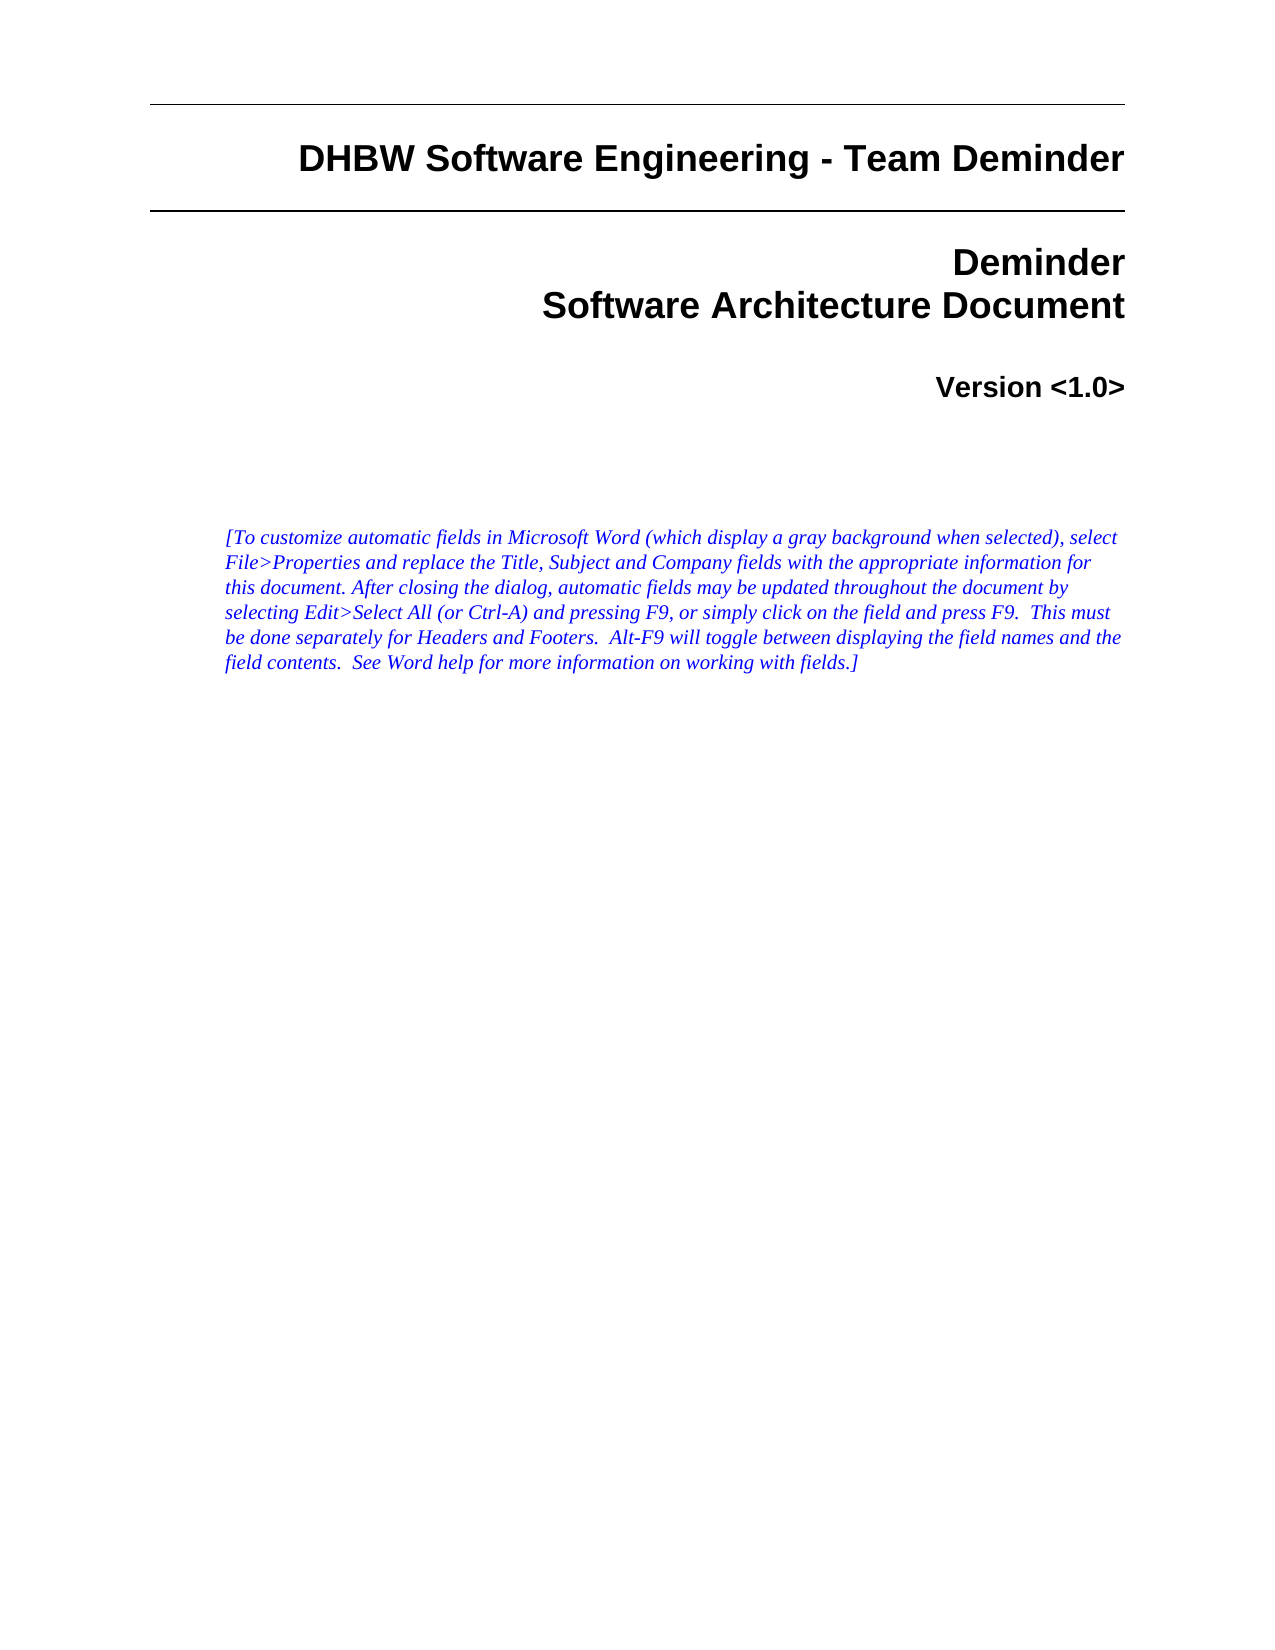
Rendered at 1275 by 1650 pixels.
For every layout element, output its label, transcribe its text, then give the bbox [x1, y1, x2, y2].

subtitle Deminder [150, 240, 1125, 283]
subtitle Version <1.0> [150, 370, 1125, 403]
subtitle Software Architecture Document [150, 283, 1125, 327]
text [To customize automatic fields in Microsoft Word (which display a gray background when selected), select File>Properties and replace the Title, Subject and Company fields with the appropriate information for this document. After closing the dialog, automatic fields may be updated throughout the document by selecting Edit>Select All (or Ctrl-A) and pressing F9, or simply click on the field and press F9. This must be done separately for Headers and Footers. Alt-F9 will toggle between displaying the field names and the field contents. See Word help for more information on working with fields.] [225, 524, 1125, 674]
